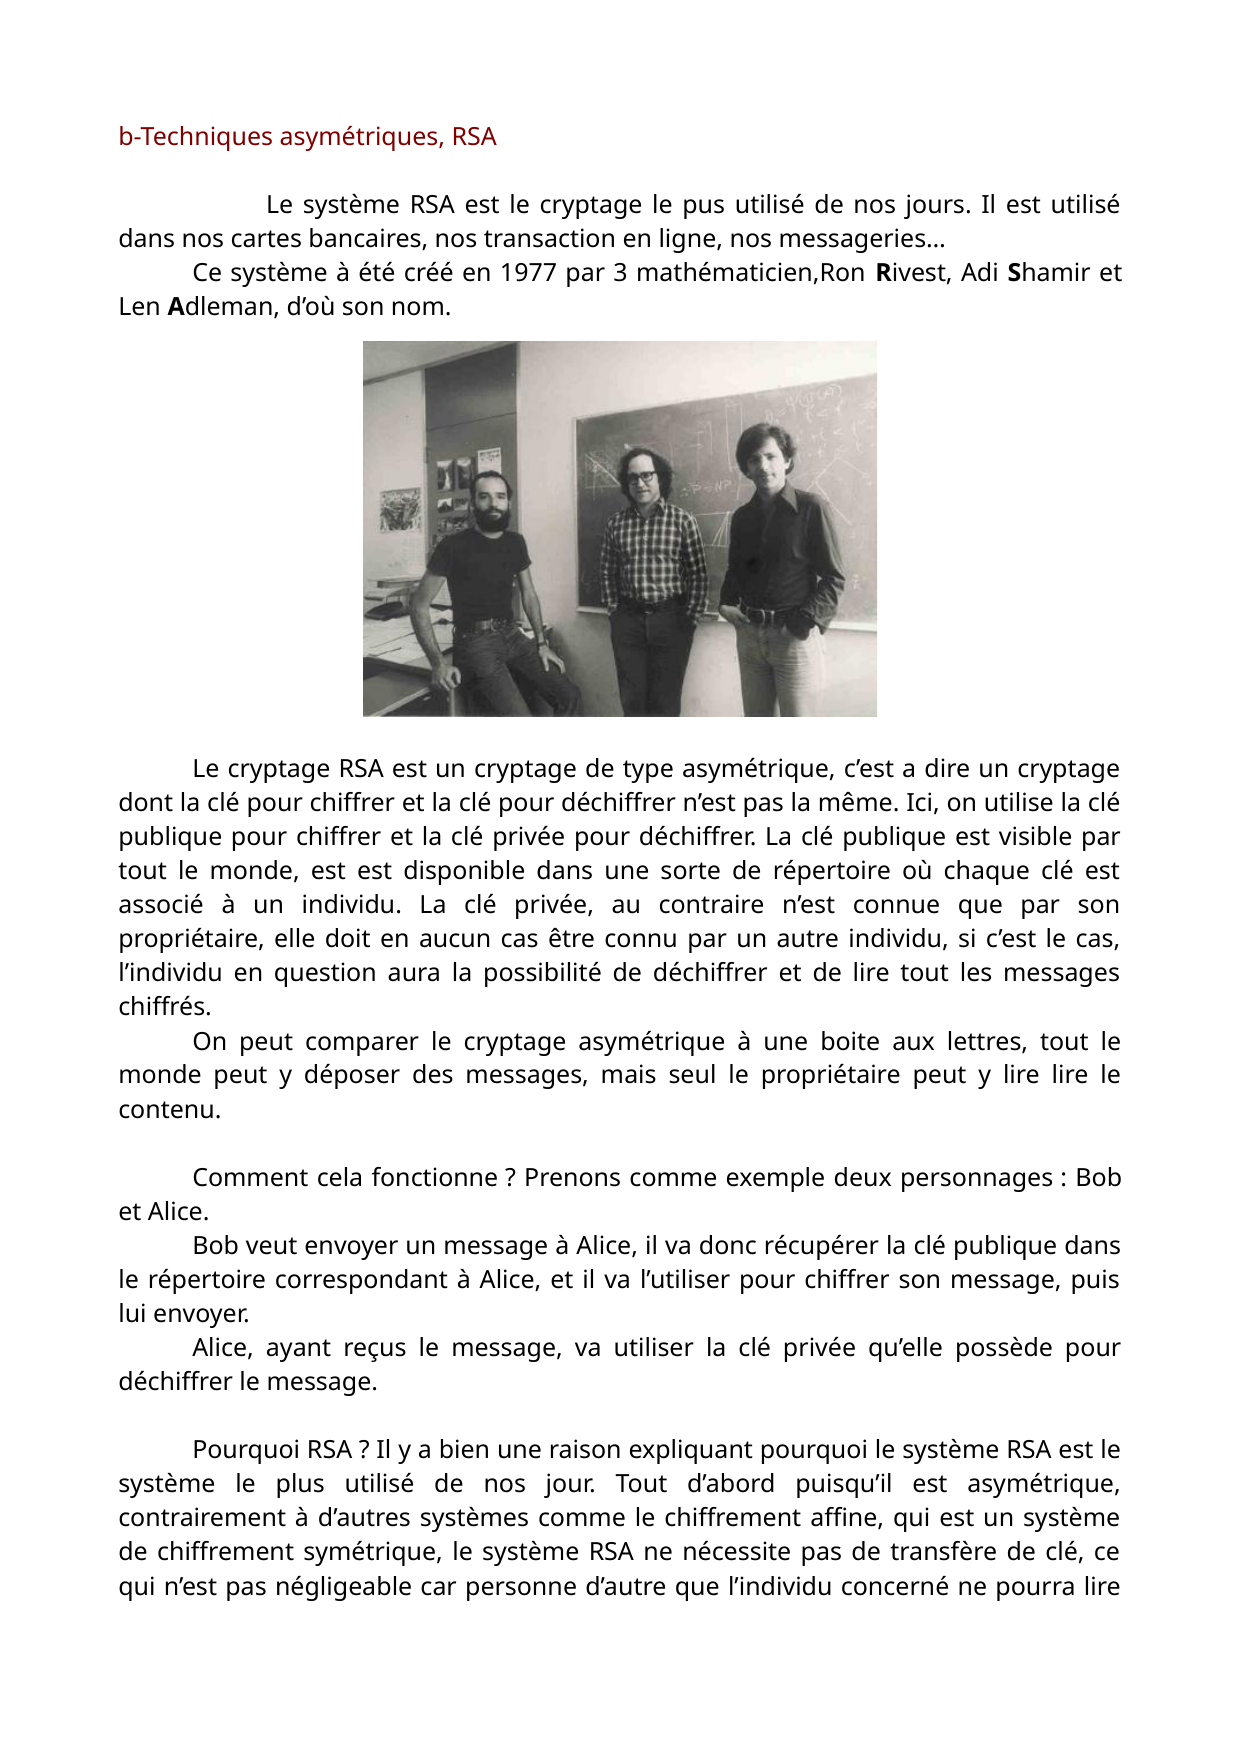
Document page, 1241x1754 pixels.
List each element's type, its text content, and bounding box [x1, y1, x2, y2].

text Comment cela fonctionne ? Prenons comme exemple deux personnages : Bob et Alice. [118, 1159, 1122, 1227]
text On peut comparer le cryptage asymétrique à une boite aux lettres, tout le monde peut y déposer des messages, mais seul le propriétaire peut y lire lire le contenu. [118, 1023, 1122, 1125]
text Le système RSA est le cryptage le pus utilisé de nos jours. Il est utilisé dans nos cartes bancaires, nos transaction en ligne, nos messageries… [118, 186, 1122, 254]
picture [363, 341, 878, 717]
text Ce système à été créé en 1977 par 3 mathématicien,Ron Rivest, Adi Shamir et Len Adleman, d’où son nom. [118, 254, 1122, 322]
text Pourquoi RSA ? Il y a bien une raison expliquant pourquoi le système RSA est le système le plus utilisé de nos jour. Tout d’abord puisqu’il est asymétrique, contrairement à d’autres systèmes comme le chiffrement affine, qui est un système de chiffrement symétrique, le système RSA ne nécessite pas de transfère de clé, ce qui n’est pas négligeable car personne d’autre que l’individu concerné ne pourra lire [118, 1432, 1122, 1602]
text Le cryptage RSA est un cryptage de type asymétrique, c’est a dire un cryptage dont la clé pour chiffrer et la clé pour déchiffrer n’est pas la même. Ici, on utilise la clé publique pour chiffrer et la clé privée pour déchiffrer. La clé publique est visible par tout le monde, est est disponible dans une sorte de répertoire où chaque clé est associé à un individu. La clé privée, au contraire n’est connue que par son propriétaire, elle doit en aucun cas être connu par un autre individu, si c’est le cas, l’individu en question aura la possibilité de déchiffrer et de lire tout les messages chiffrés. [118, 751, 1122, 1023]
text b-Techniques asymétriques, RSA [118, 118, 1122, 152]
text Bob veut envoyer un message à Alice, il va donc récupérer la clé publique dans le répertoire correspondant à Alice, et il va l’utiliser pour chiffrer son message, puis lui envoyer. [118, 1227, 1122, 1330]
text Alice, ayant reçus le message, va utiliser la clé privée qu’elle possède pour déchiffrer le message. [118, 1330, 1122, 1398]
